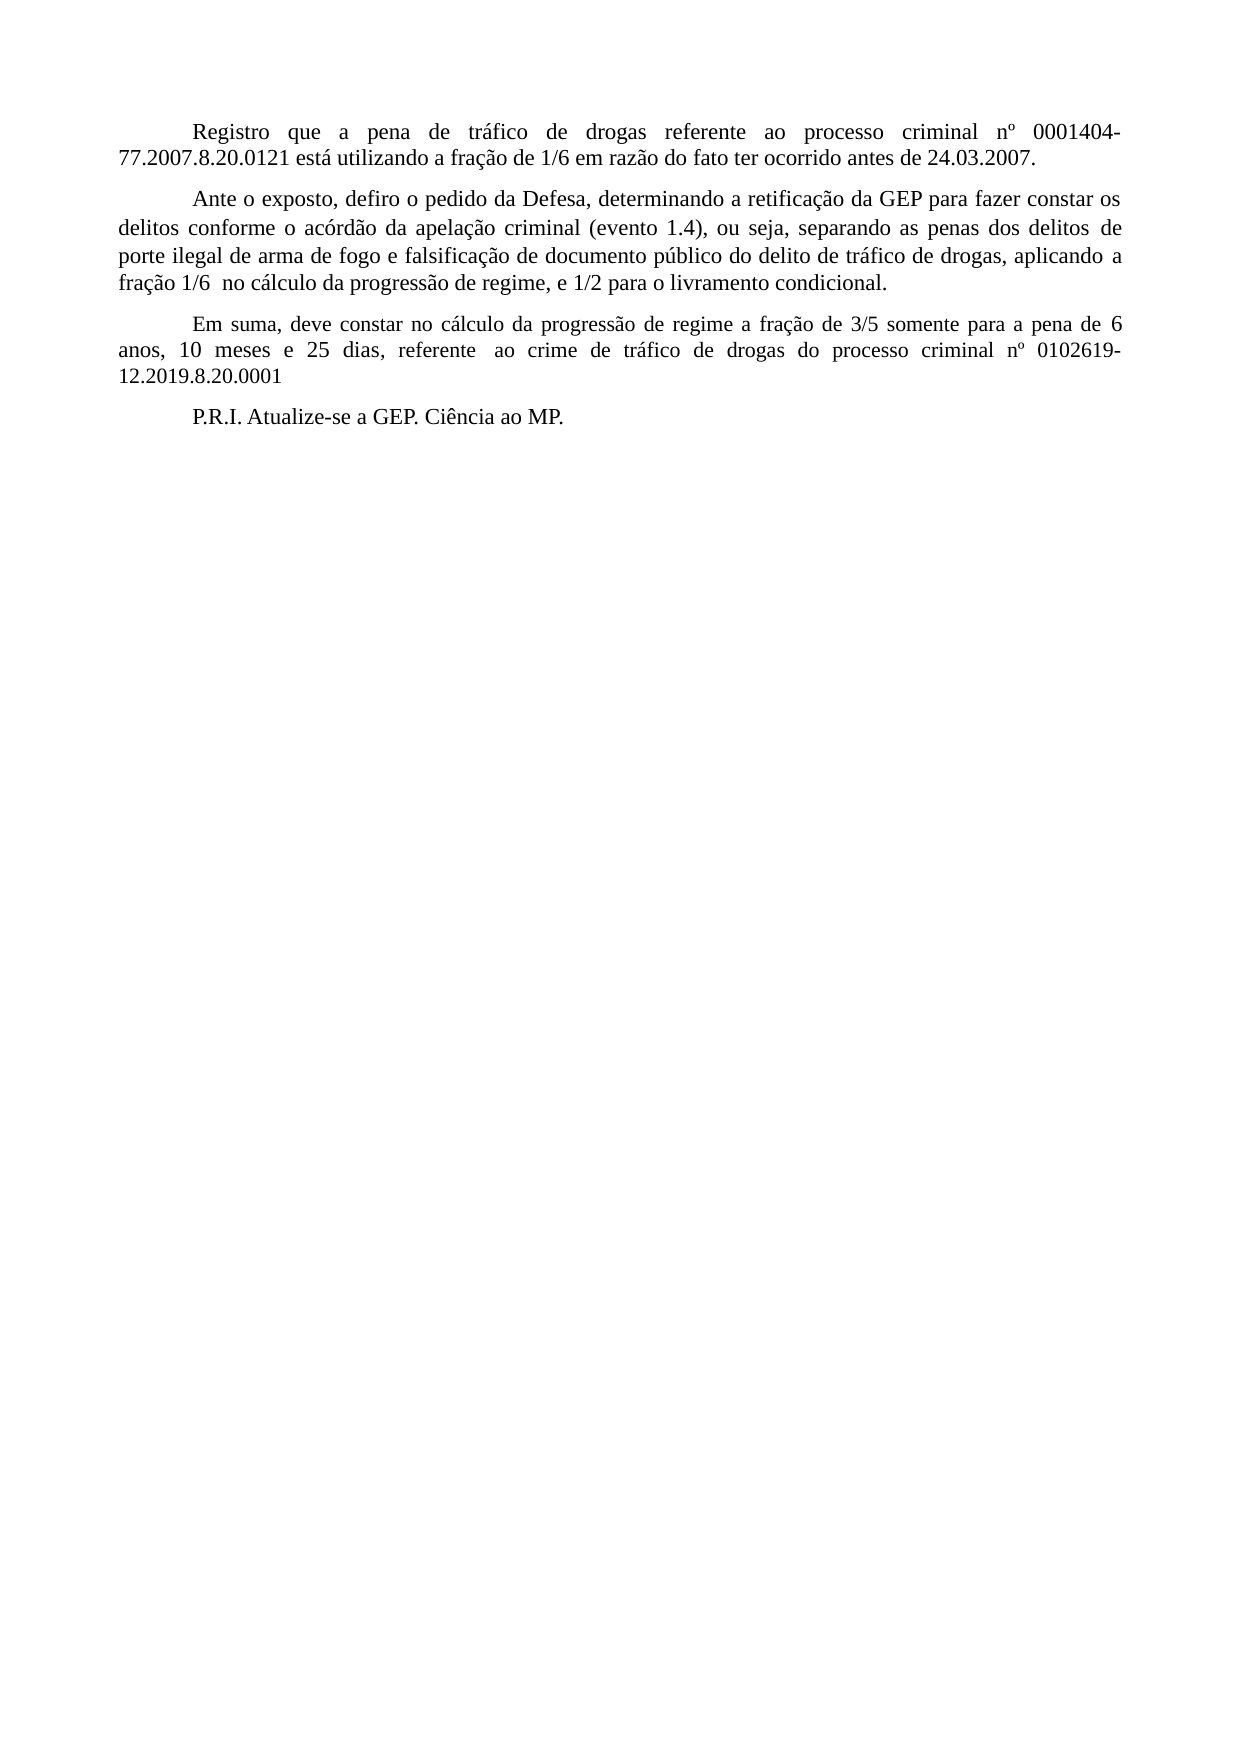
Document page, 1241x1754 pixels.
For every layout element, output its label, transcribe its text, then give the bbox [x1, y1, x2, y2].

text Em suma, deve constar no cálculo da progressão de regime a fração de 3/5 somente para a pena de 6 anos, 10 meses e 25 dias, referente ao crime de tráfico de drogas do processo criminal nº 0102619-12.2019.8.20.0001 [118, 310, 1122, 388]
text Registro que a pena de tráfico de drogas referente ao processo criminal nº 0001404-77.2007.8.20.0121 está utilizando a fração de 1/6 em razão do fato ter ocorrido antes de 24.03.2007. [118, 118, 1122, 171]
text P.R.I. Atualize-se a GEP. Ciência ao MP. [118, 403, 1122, 429]
text Ante o exposto, defiro o pedido da Defesa, determinando a retificação da GEP para fazer constar os delitos conforme o acórdão da apelação criminal (evento 1.4), ou seja, separando as penas dos delitos de porte ilegal de arma de fogo e falsificação de documento público do delito de tráfico de drogas, aplicando a fração 1/6 no cálculo da progressão de regime, e 1/2 para o livramento condicional. [118, 185, 1122, 296]
